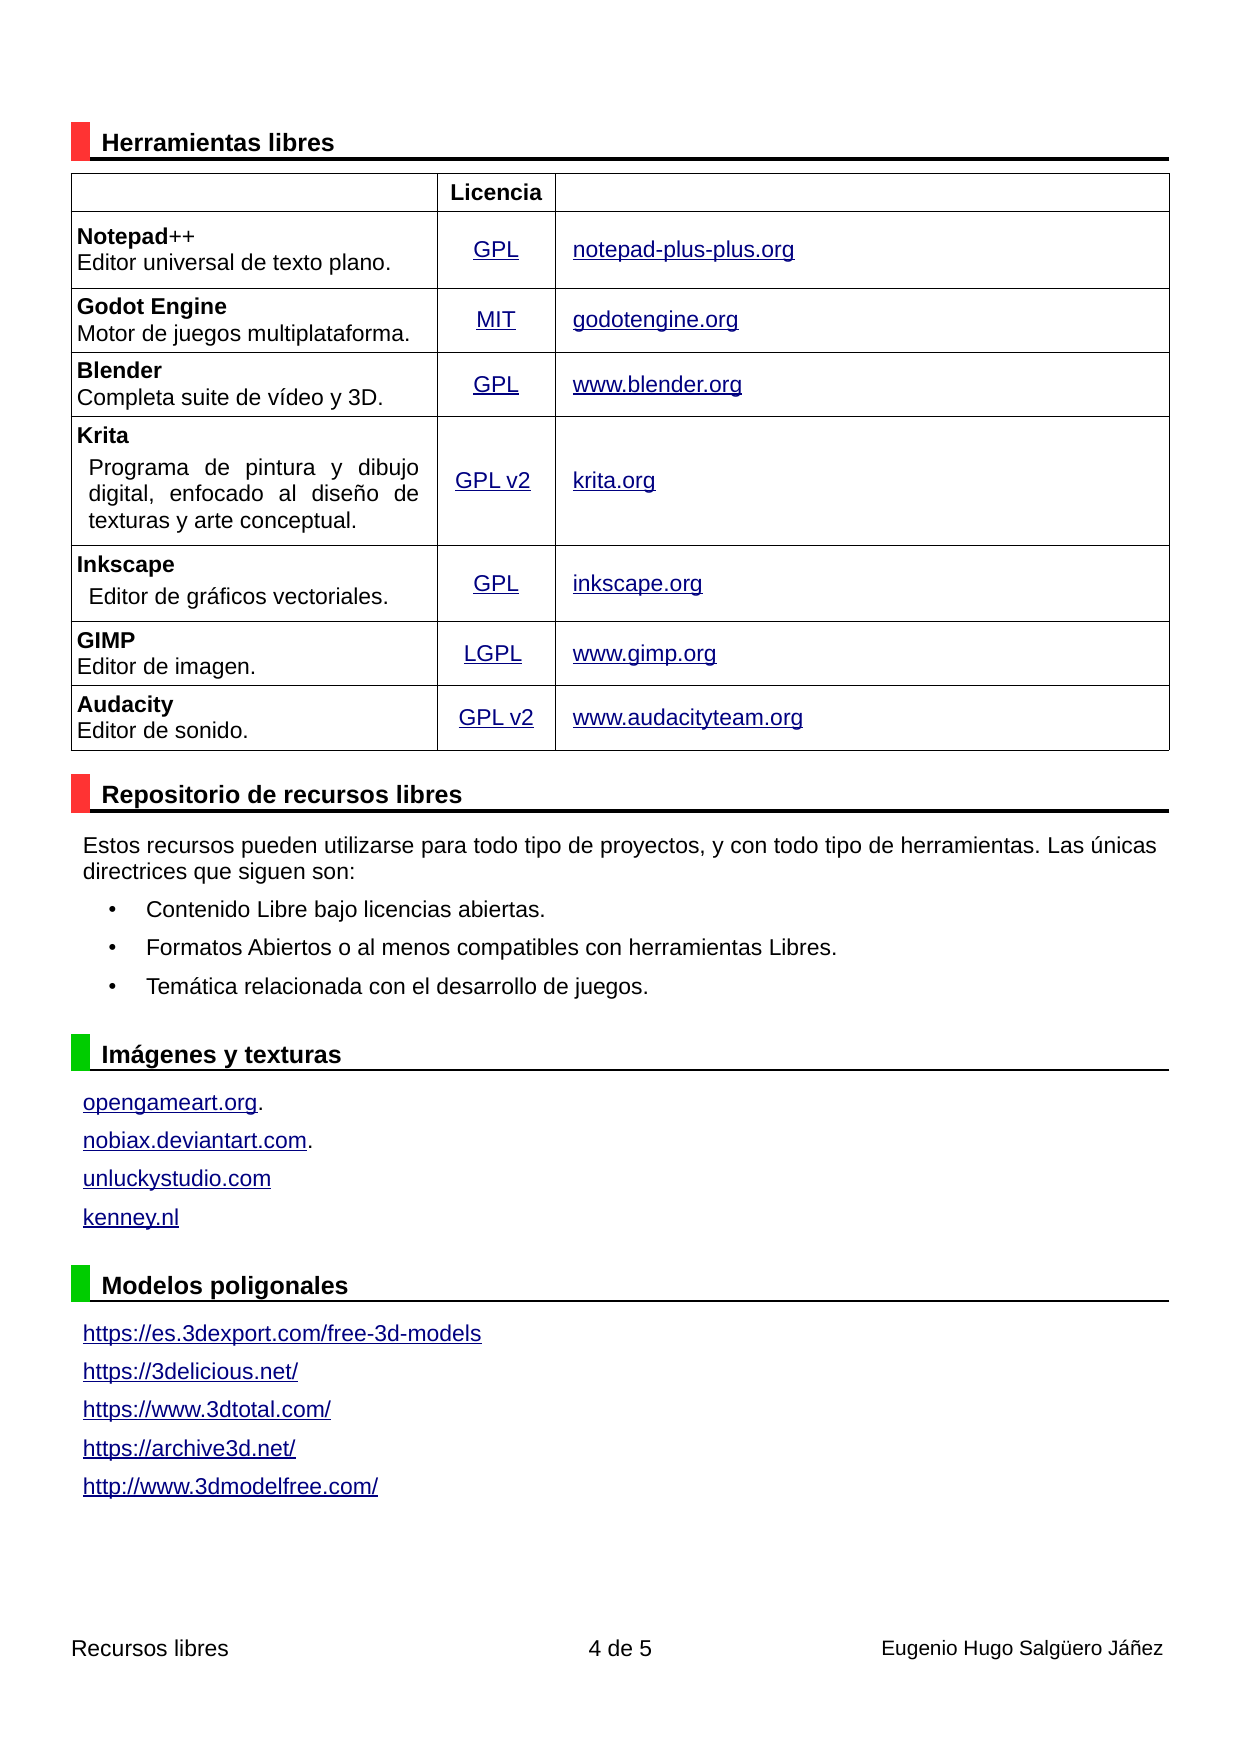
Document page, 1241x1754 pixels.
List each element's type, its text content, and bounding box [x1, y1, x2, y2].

text https://archive3d.net/ [83, 1434, 1158, 1461]
subtitle Modelos poligonales [90, 1265, 1169, 1300]
list Formatos Abiertos o al menos compatibles con herramientas Libres. [108, 934, 1169, 961]
table_header [72, 174, 437, 211]
text opengameart.org. [83, 1089, 1158, 1115]
table_cell GPL v2 [438, 686, 555, 749]
table_cell inkscape.org [556, 546, 1169, 621]
text unluckystudio.com [83, 1165, 1158, 1192]
table_cell Blender Completa suite de vídeo y 3D. [72, 353, 437, 416]
table_header [556, 174, 1169, 211]
table_cell godotengine.org [556, 289, 1169, 352]
text https://es.3dexport.com/free-3d-models [83, 1320, 1158, 1346]
subtitle Herramientas libres [90, 122, 1169, 157]
table_cell LGPL [438, 622, 555, 685]
subtitle Repositorio de recursos libres [90, 774, 1169, 809]
table_cell Notepad++ Editor universal de texto plano. [72, 212, 437, 287]
table_cell MIT [438, 289, 555, 352]
text kenney.nl [83, 1203, 1158, 1230]
table_header Licencia [438, 174, 555, 211]
table_cell Godot Engine Motor de juegos multiplataforma. [72, 289, 437, 352]
table_cell GPL [438, 546, 555, 621]
table_cell Audacity Editor de sonido. [72, 686, 437, 749]
table_cell GPL [438, 212, 555, 287]
table_cell www.gimp.org [556, 622, 1169, 685]
table_cell GIMP Editor de imagen. [72, 622, 437, 685]
table_cell Inkscape Editor de gráficos vectoriales. [72, 546, 437, 621]
text http://www.3dmodelfree.com/ [83, 1473, 1158, 1499]
table_cell GPL v2 [438, 417, 555, 545]
text https://3delicious.net/ [83, 1358, 1158, 1384]
table_cell www.audacityteam.org [556, 686, 1169, 749]
list Contenido Libre bajo licencias abiertas. [108, 896, 1169, 922]
text nobiax.deviantart.com. [83, 1127, 1158, 1153]
list Temática relacionada con el desarrollo de juegos. [108, 973, 1169, 999]
table_cell www.blender.org [556, 353, 1169, 416]
table_cell GPL [438, 353, 555, 416]
table_cell krita.org [556, 417, 1169, 545]
subtitle Imágenes y texturas [90, 1034, 1169, 1069]
text Estos recursos pueden utilizarse para todo tipo de proyectos, y con todo tipo de herramientas. Las únicas directrices que siguen son: [83, 832, 1158, 884]
text https://www.3dtotal.com/ [83, 1396, 1158, 1423]
table_cell Krita Programa de pintura y dibujo digital, enfocado al diseño de texturas y arte conceptual. [72, 417, 437, 545]
table_cell notepad-plus-plus.org [556, 212, 1169, 287]
